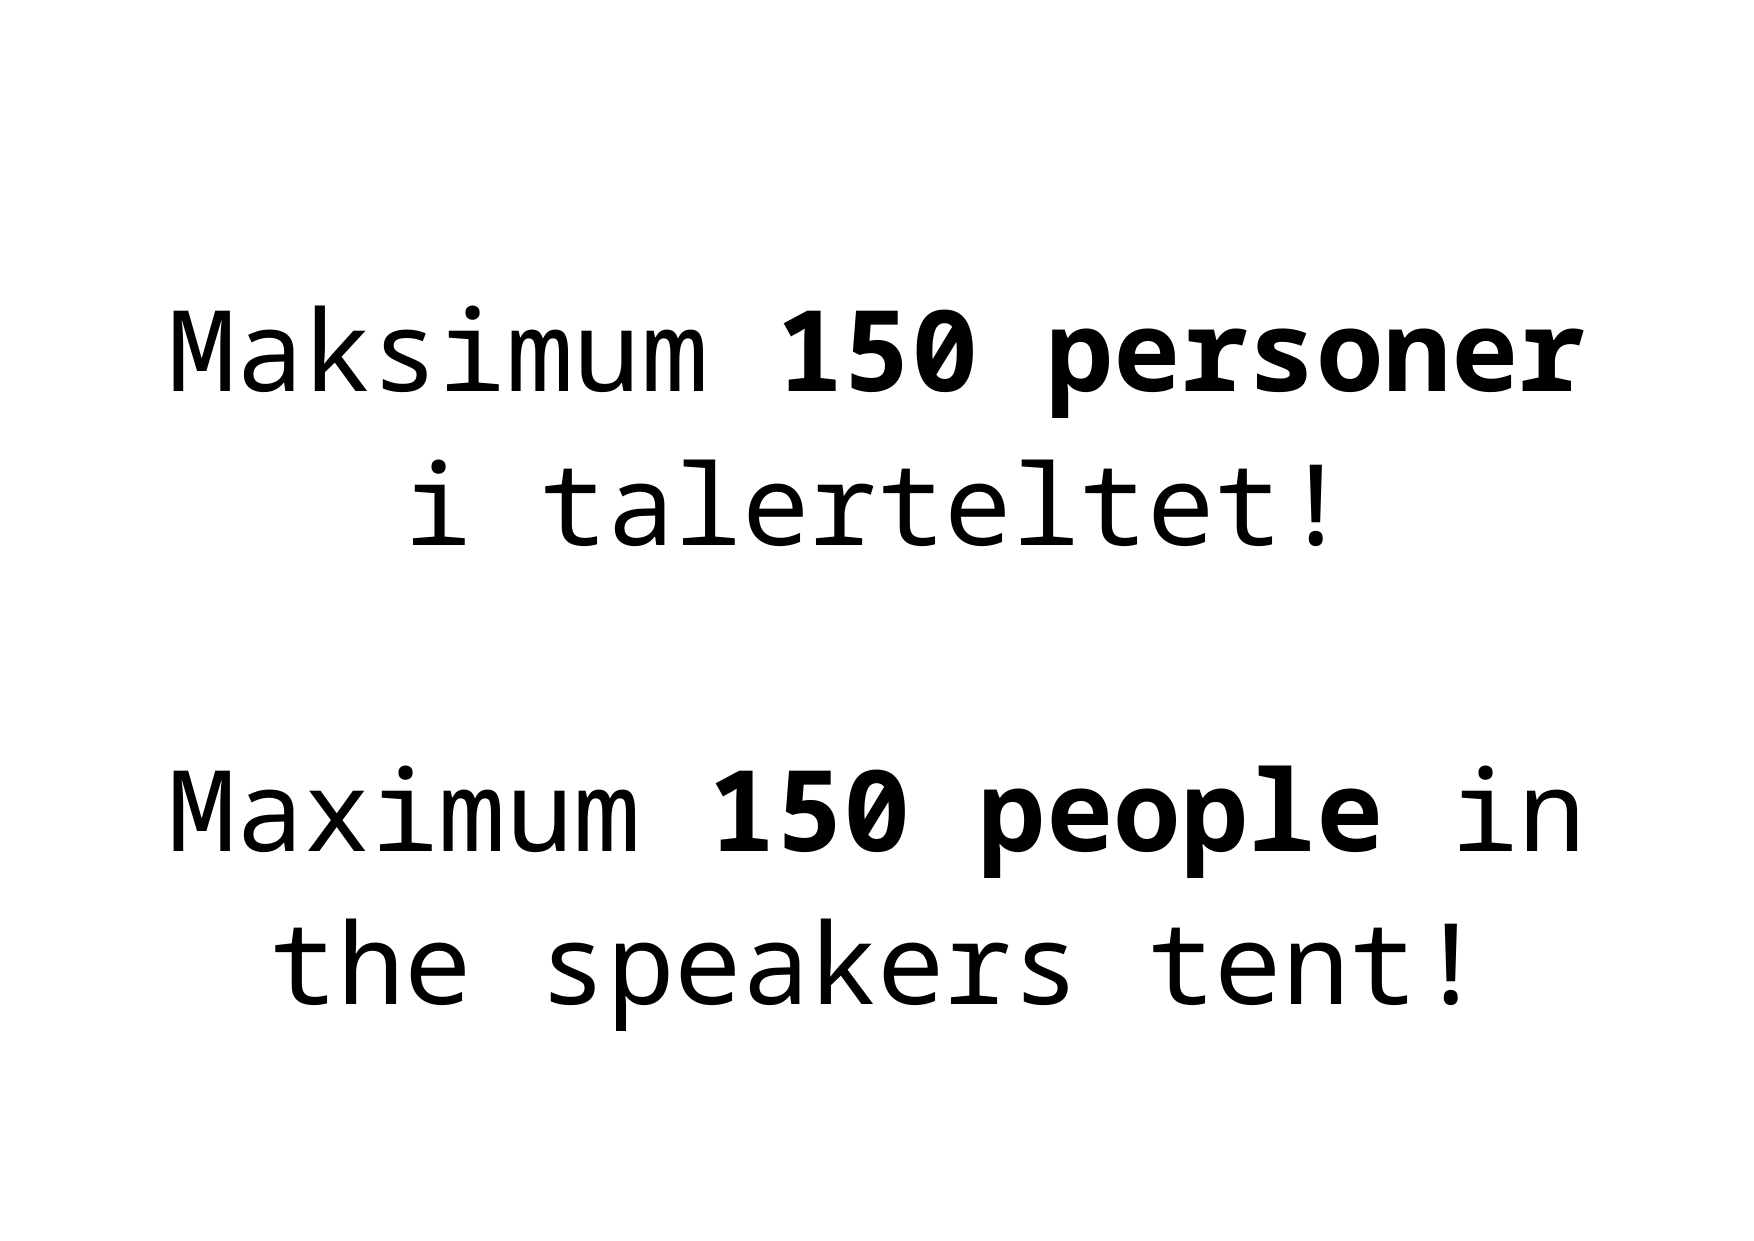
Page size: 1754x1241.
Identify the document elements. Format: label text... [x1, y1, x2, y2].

text Maximum 150 people in the speakers tent! [118, 731, 1636, 1037]
text Maksimum 150 personer i talerteltet! [118, 271, 1636, 578]
